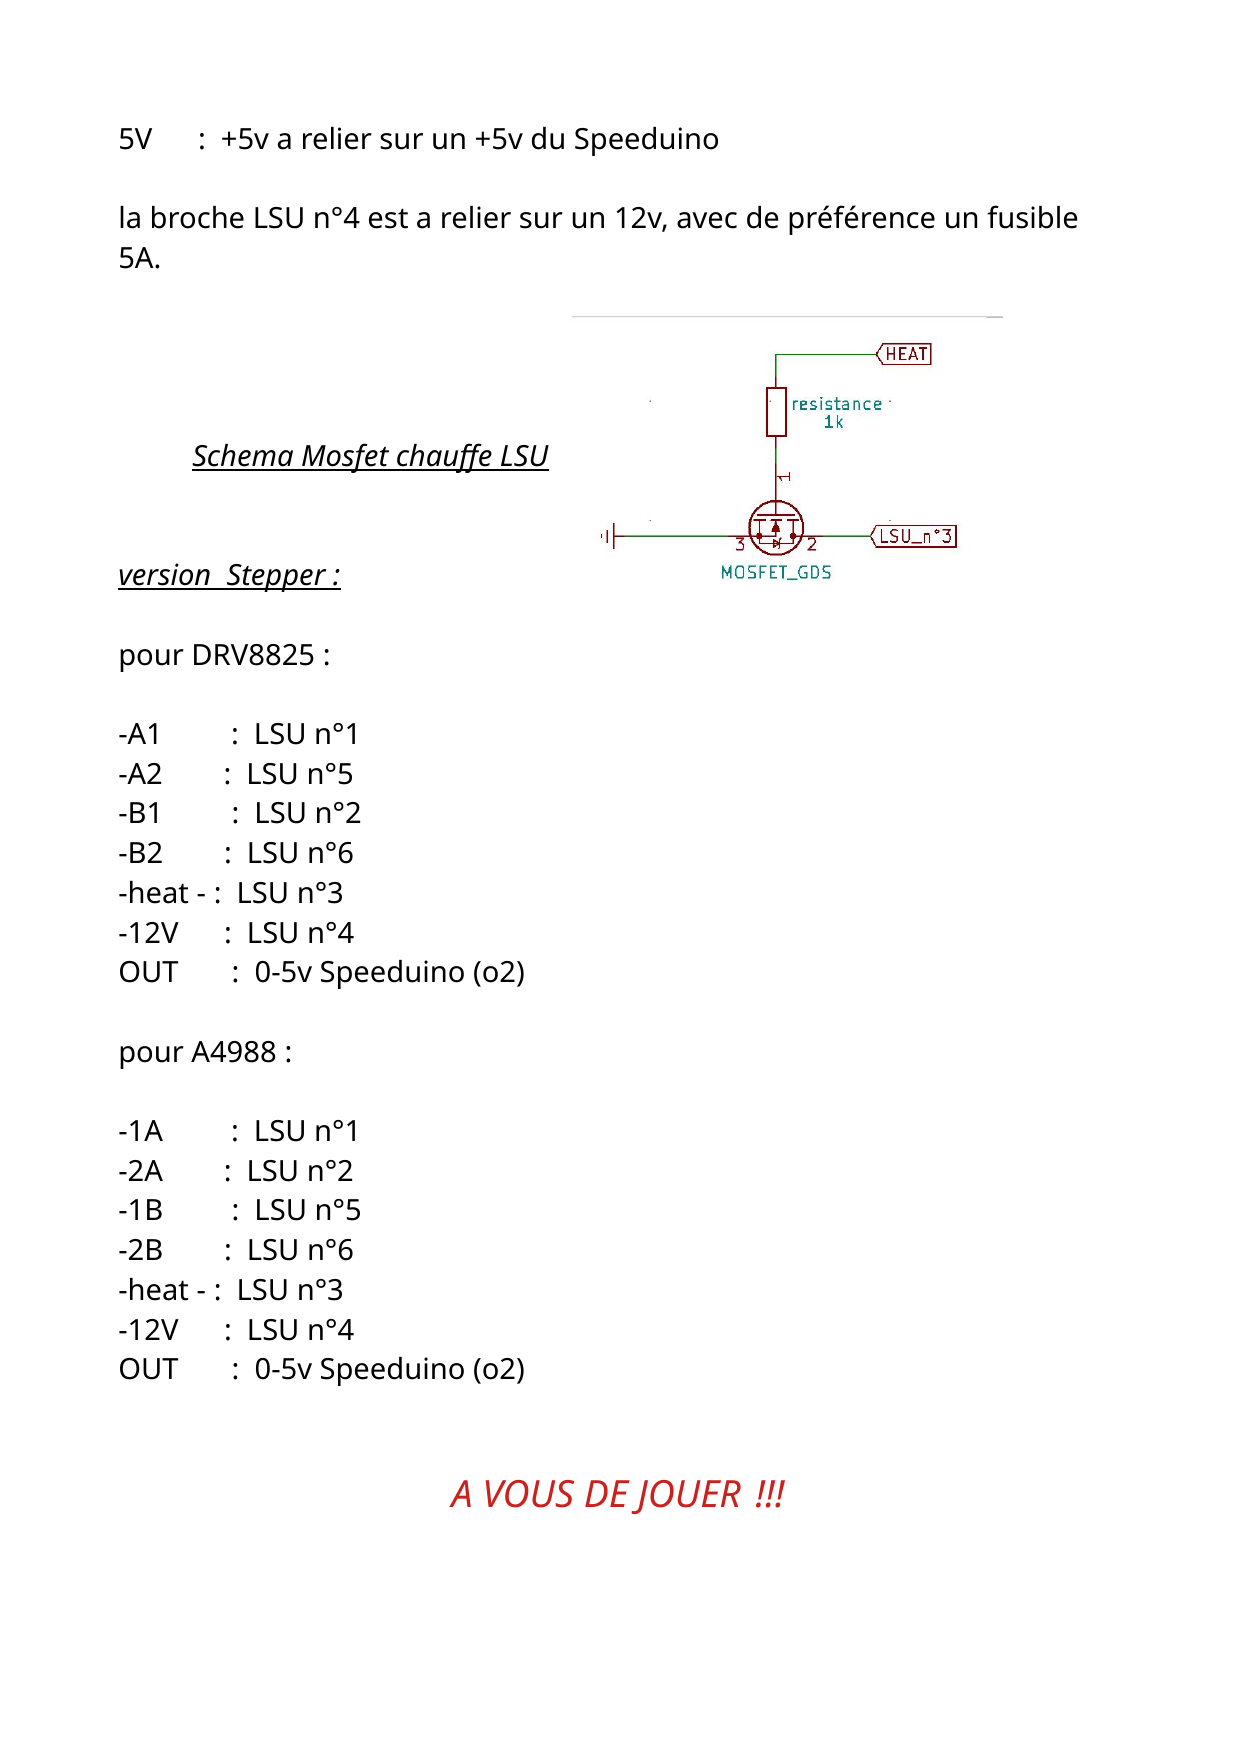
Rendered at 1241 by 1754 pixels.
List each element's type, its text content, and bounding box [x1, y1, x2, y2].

picture [571, 316, 1003, 617]
text -B1 : LSU n°2 [118, 793, 1122, 832]
text -2B : LSU n°6 [118, 1229, 1122, 1269]
text version Stepper : [118, 555, 571, 594]
text Schema Mosfet chauffe LSU [118, 317, 571, 475]
text pour DRV8825 : [118, 634, 1122, 674]
text -heat - : LSU n°3 [118, 1269, 1122, 1309]
text -B2 : LSU n°6 [118, 832, 1122, 872]
text -1A : LSU n°1 [118, 1110, 1122, 1150]
text [1003, 555, 1122, 594]
text [1003, 317, 1122, 475]
text A VOUS DE JOUER !!! [118, 1467, 1122, 1518]
text -2A : LSU n°2 [118, 1150, 1122, 1190]
text -12V : LSU n°4 [118, 912, 1122, 952]
text -A1 : LSU n°1 [118, 713, 1122, 753]
text -1B : LSU n°5 [118, 1190, 1122, 1229]
text 5V : +5v a relier sur un +5v du Speeduino [118, 118, 1122, 158]
text pour A4988 : [118, 1031, 1122, 1071]
text -12V : LSU n°4 [118, 1309, 1122, 1348]
text OUT : 0-5v Speeduino (o2) [118, 1348, 1122, 1388]
text -A2 : LSU n°5 [118, 753, 1122, 793]
text -heat - : LSU n°3 [118, 872, 1122, 912]
text la broche LSU n°4 est a relier sur un 12v, avec de préférence un fusible 5A. [118, 197, 1122, 277]
text OUT : 0-5v Speeduino (o2) [118, 952, 1122, 991]
